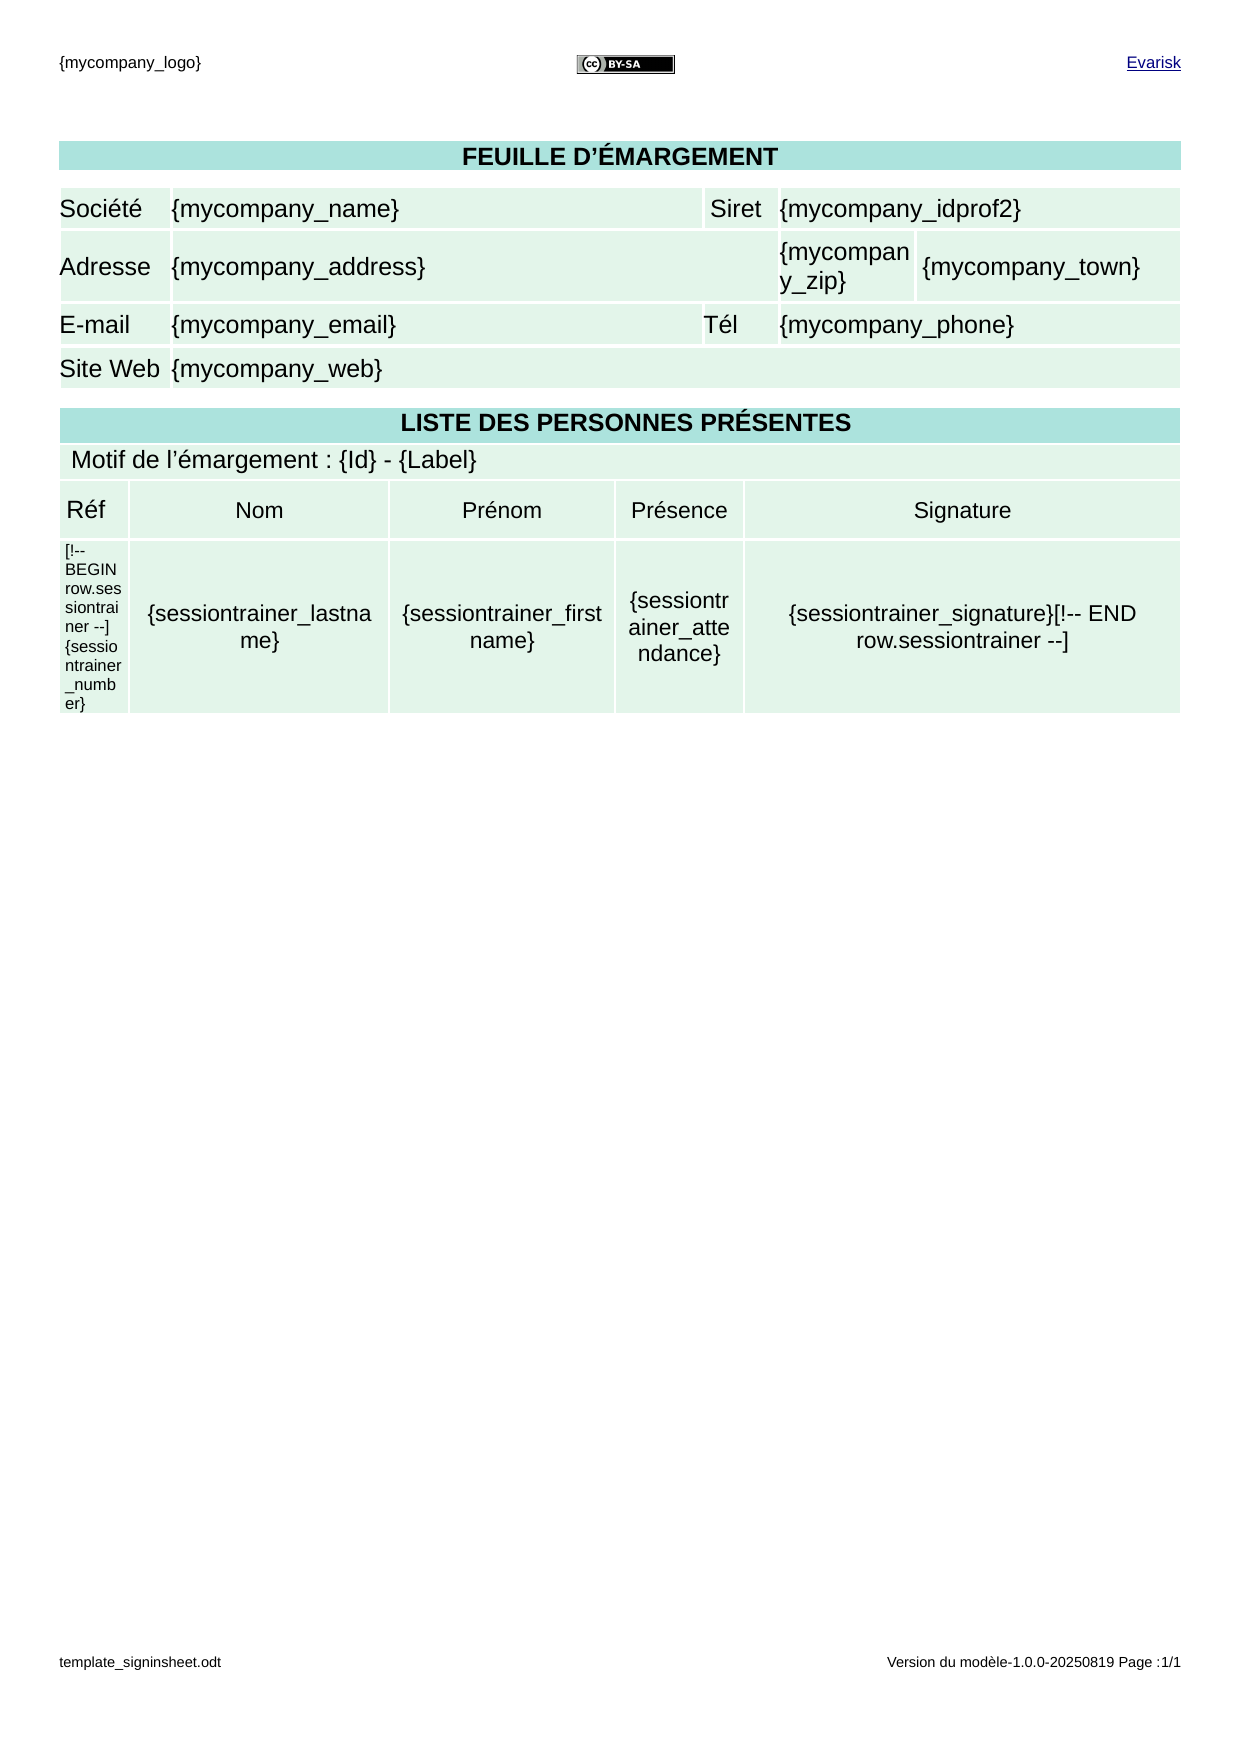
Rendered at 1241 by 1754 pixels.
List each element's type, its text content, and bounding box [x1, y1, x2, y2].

table_cell Nom [130, 481, 388, 497]
picture [576, 55, 675, 74]
table_header {mycompany_name} [173, 188, 702, 228]
table_cell Prénom [390, 481, 614, 497]
table_cell {mycompany_phone} [781, 304, 1180, 344]
table_cell Réf [60, 481, 128, 496]
text FEUILLE D’ÉMARGEMENT [59, 141, 1181, 170]
table_cell Signature [745, 523, 1180, 538]
table_header Société [61, 188, 170, 228]
table_cell Présence [616, 523, 743, 538]
table_cell {mycompany_town} [917, 231, 1180, 301]
table_cell Réf [60, 524, 128, 538]
table_cell Signature [745, 481, 1180, 497]
table_header Siret [705, 188, 778, 228]
table_cell {mycompany_email} [173, 304, 702, 344]
table_cell Motif de l’émargement : {Id} - {Label} [60, 445, 1180, 479]
table_cell {sessiontrainer_lastname} [130, 541, 388, 713]
table_cell Présence [616, 481, 743, 497]
table_cell Site Web [61, 348, 170, 388]
table_cell Adresse [61, 231, 170, 301]
table_cell Prénom [390, 523, 614, 538]
table_cell {sessiontrainer_attendance} [616, 541, 743, 713]
table_cell Nom [130, 523, 388, 538]
table_cell {sessiontrainer_signature}[!-- END row.sessiontrainer --] [745, 541, 1180, 713]
table_cell {sessiontrainer_firstname} [390, 541, 614, 713]
table_cell {mycompany_address} [173, 231, 778, 301]
table_cell {mycompany_zip} [781, 231, 914, 301]
table_cell {mycompany_web} [173, 348, 1180, 388]
table_header {mycompany_idprof2} [781, 188, 1180, 228]
table_cell Tél [705, 304, 778, 344]
table_header LISTE DES PERSONNES PRÉSENTES [60, 408, 1180, 443]
table_cell E-mail [61, 304, 170, 344]
